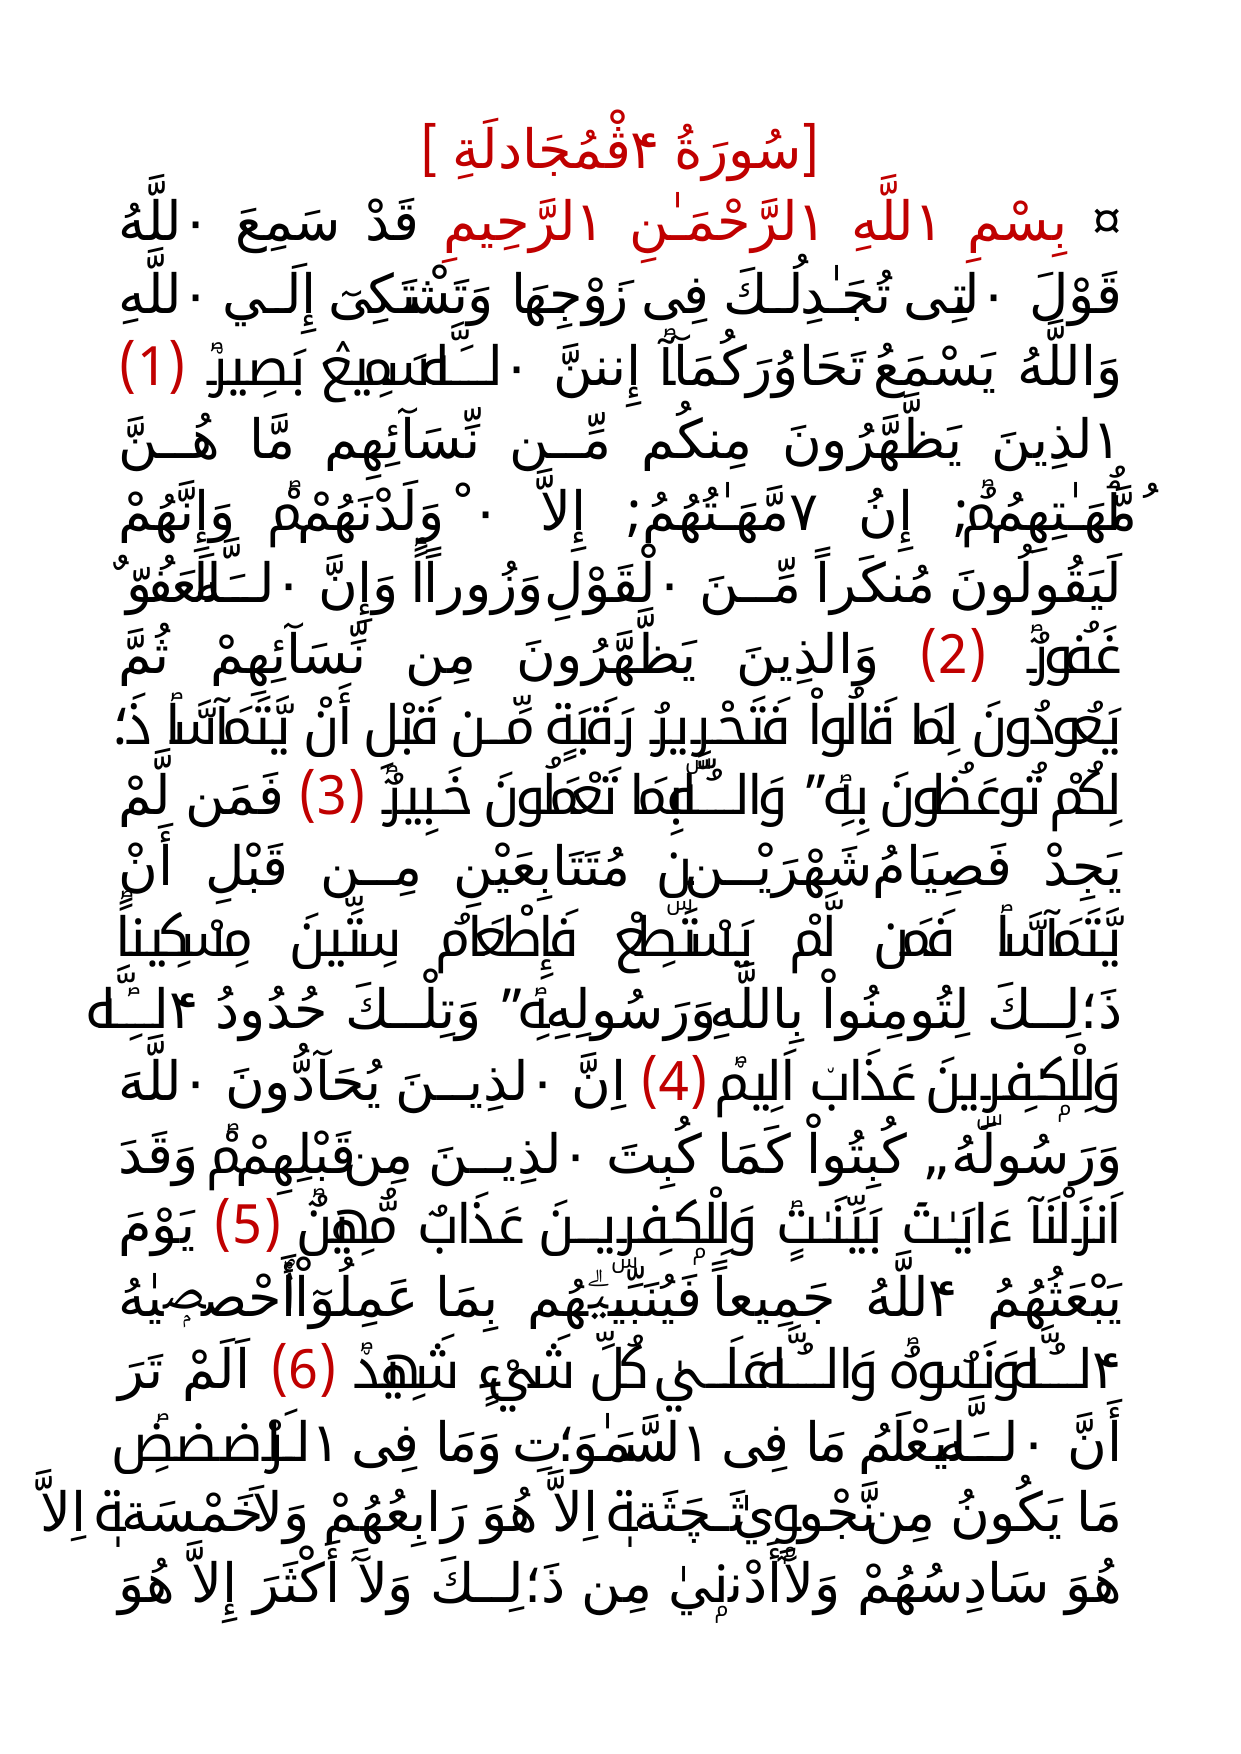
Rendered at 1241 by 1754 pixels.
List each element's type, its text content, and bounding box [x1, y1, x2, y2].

text ¤ بِسْمِ ۱للَّهِ ۱لرَّحْمَـٰنِ ۱لرَّحِيمِ قَدْ سَمِعَ ۰للَّهُ قَوْلَ ۰لتِى تُجَـٰدِلُــكَ فِى زَوْجِهَا وَتَشْتَكِىٓ إِلَــي ۰للَّهِ وَاللَّهُ يَسْمَعُ تَحَاوُرَكُمَآؐ إِنننَّ ۰للَّهَ سَمِيعٛ بَصِير٘ؐ (1) ۱لذِينَ يَظَّهَّرُونَ مِنكُم مِّــن نِّسَآئِهِم مَّا هُــنَّ ٱُمَّهَـٰتِهِمُؐ; إِنُ ۷مَّهَـٰتُهُمُ; إِلاَّ ۰ﹾ وَلَدْنَهُمْؐ وَإِنَّهُمْ لَيَقُولُونَ مُنكَراً مِّــنَ ۰لْقَوْلِ وَزُوراًؐ وَإِنَّ ۰للَّهَ لَعَفُوّﹲ غَفُورٌؐ (2) وَالذِينَ يَظَّهَّرُونَ مِن نِّسَآئِهِمْ ثُمَّ يَعُودُونَ لِمَا قَالُواْ فَتَحْرۣيرُ رَقَبَةٍ مِّــن قَبْلِ أَنْ يَّتَمَآسَّاؐ ذَ؛لِكُمْ تُوعَظُونَ بِهِؐ” وَاللَّهُ بِمَا تَعْمَلُونَ خَبِيرٌؐ (3) فَمَن لَّمْ يَجِدْ فَصِيَامُ شَهْرَيْــنۣ مُتَتَابِعَيْنِ مِــن قَبْلِ أَنْ يَّتَمَآسَّاؐ فَمَن لَّمْ يَسْتَطِعْ فَإِطْعَامُ سِتِّينَ مِسْكِيناًؐ ذَ؛لِــكَ لِتُومِنُواْ بِاللَّهِ وَرَسُولِهِؐ” وَتِلْــكَ حُدُودُ ۴للَّهِؐ وَلِلْكۭـٰفِـرۣينَ عَذَاب٘ اَلِيم٘ؐ (4) اِنَّ ۰لذِيــنَ يُحَآدُّونَ ۰للَّهَ وَرَسُولَهُ„ كُبِتُواْ كَمَا كُبِتَ ۰لذِيــنَ مِن قَبْلِهِمْؐ وَقَدَ اَنزَلْنَآ ءَايَـٰتٙ بَيِّنَـٰتٍؐ وَلِلْكۭـٰفِـرۣيــنَ عَذَابٌ مُّهِينٌؐ (5) يَوْمَ يَبْعَثُهُمُ ۴للَّهُ جَمِيعاً فَيُنَبِّيؖهُم بِمَا عَمِلُوٓاْؐ أَحْصۭيٰهُ ۴للَّهُ وَنَسُوهُؐ وَاللَّهُ عَلَــيٰ كُلِّ شَيْءٍ شَهِيد٘ؐ (6) اَلَمْ تَرَ أَنَّ ۰للَّهَ يَعْلَمُ مَا فِى ۱لسَّمَـٰوَ؛تِ وَمَا فِى ۱لاَرْضضضِؐ مَا يَكُونُ مِن نَّجْوۭيٰ ثَـچَثَةٖ اِلاَّ هُوَ رَابِعُهُمْ وَلاَ خَمْسَةٖ اِلاَّ هُوَ سَادِسُهُمْ وَلآَ أَدْنۭيٰ مِن ذَ؛لِــكَ وَلآَ أَكْثَرَ إِلاَّ هُوَ مَعَهُمُ; أَيْــنَ مَا كَانُواْؐ ثُمَّ يُنَبِّيؖهُم بِمَا عَمِلُواْ يَوْمَ ۰لْقِيَـٰمَةِؐ إِنَّ ۰للَّهَ بِكُــلّۣ شَيْءٖ عَلِيم٘ؐ (7) ® اَلَمْ تَرَ إِلَــي ۰لذِينَ نُهُواْ عَـنِ ۱ڤنَّجْوۭيٰ ثُمَّ يَعُودُونَ لِمَا نُهُواْ عَنْهُ وَيَتَنَـٰجَوْنَ بِالِاثْمِ وَالْعُدْوَ؛نِ وَمَعْصِيَتِ ۱لرَّسُولِؐ وَإِذَا جَآءُوكككَ حَيَّوْكككَ بِمَا لَمْ يُحَيِّــكَ بِهِ ۱للَّهُ وَيَقُولُونَ فِىٓ أَنفُسِهِمْ لَوْلاَ يُعَذِّبُنَا ۰للَّهُ بِمَا نَقُولُؐ حَسْبُهُمْ جَهَنَّمُؐ يَصْلَوْنَهَاؐ فَبِيــسَ ۰لْمَصِيرُؐ (8) يَـٰٓأَيُّهَا ۰لذِيــنَ ءَامَنُوٓاْ إِذَا تَنَـٰجَيْتُمْ فَلاَ تَتَنَـٰجَوْاْ بِالِاثْمِ وَالْعُدْوَ؛نِ وَمَعْصِيَتِ ۱لرَّسُولِؐ وَتَنَـٰجَوْاْ بِالْبِرّۣ وَالتَّقْوۭيٰؐ وَاتَّقُواْ ۴للَّهَ ۰ﻟـذِىٓ إِلَيْهِ تُحْشَرُونَؐ (9) إِنَّمَا ۰لنَّجْوۭيٰ مِــنَ ۰لشَّيْطَـٰنِ ڤِيُحْزۣنَ ۰لذِيــنَ ءَامَنُواْ وَلَيْسَ بِضَآرّۣهِمْ شَيْـٔاٗ اِلاَّ بِإِذْنِ ۱للَّهِؐ وَعَلَــي ۰للَّهِ فَلْيَتَوَكَّـلِ ۱لْمُومِنُونَؐ (10) يَـٰٓأَيُّهَا ۰لذِيــنَ ءَامَنُوٓاْ إِذَا قِيــلَ لَكُمْ تَفَسَّحُواْ فِى ۱ڤْمَجْلِـسِ فَافْسَحُواْ يَفْسَحِ ۱للَّهُ لَكُمْؐ وَإِذَا قِيــلَ ۸نشُزُواْ فَانشُزُواْ يَرْفَــعِ ۱للَّهُ ۴لذِيــنَ ءَامَنُواْ مِنكُمْ وَالذِينَ ٱُوتُواْ ۴لْعِلْمَ دَرَجَـٰتٍؐ وَاللَّهُ بِمَا تَعْمَلُونَ خَبِيرٌؐ (11) يَـٰٓأَيُّهَا ۰لذِيــنَ ءَامَنُوٓاْ إِذَا نَـٰجَيْتُمُ ۴لرَّسُولَ فَقَدِّمُواْ بَيْنَ ¢ نَجْوۭيٰكُمْ صَدَقَةًؐ ذَ؛لِــكَ خَيْرٌ لَّكُمْ وَأَطْهَرُؐ فَإِن لَّمْ تَجِدُواْ فَإِنَّ ۰للَّهَ غَفُورٌ رَّحِيم٘ؐ (12) —آشْفَقْتُمُ; أَن تُقَدِّمُواْ بَيْنَ ¢ نَجْوۭيٰكُمْ صَدَقَـٰتٍؐ فَإِذْ لَمْ تَفْعَلُواْ وَتَابَ ۰للَّهُ عَلَيْكُمْ فَأَقِيمُواْ ۴لصَّلَوٰةَ وَءَاتُواْ ۴لزَّكَوٰةَؐ وَأَطِيعُواْ ۴للَّهَ وَرَسُولَهُؐ, وَاللَّهُ خَبِيرٛ بِمَا تَعْمَلُونَؐ (13) © أَلَمْ تَرَ إِلَي ۰لذِينَ تَوَلَّوْاْ قَوْماٗ غَضِبَ ۰للَّهُ عَلَيْهِم مَّا هُم مِّنكُمْ وَلاَ مِنْهُمْ وَيَحْلِفُونَ عَلَــي ۰لْكَذِبِ وَهُمْ يَعْلَمُونَؐ (14) أَعَدَّ ۰للَّهُ لَهُمْ عَذَاباً شَدِيداٗؐ اِنَّهُمْ سَآءَ مَا كَانُواْ يَعْمَلُونَؐ (15) "تَّخَذُوٓاْ أَيْمَـٰنَهُمْ جُنَّةً فَصَدُّواْ عَــن سَبِيـلِ ۱للَّهِ فَلَهُمْ عَذَابٌ مُّهِينٌؐ (16) لَّــن تُغْنِــيَ عَنْهُمُ; أَمْوَ؛لُهُمْ وَلآَ أَوْچَدُهُم مِّــنَ ۰للَّهِ شَيْـٔاٗؐ ۷وْلَئِكَ أَصْحَـٰبُ ۴لنّۭارۣ هُمْ فِيهَا خَـٰلِدُونَؐ (17) يَوْمَ يَبْعَثُهُمُ ۴للَّهُ جَمِيعاً فَيَحْلِفُونَ لَهُ„ كَمَا يَحْلِفُونَ لَكُمْ وَيَحْسِبُونَ أَنَّهُمْ عَلَيٰ شَيْءٖؐ اَلآَ إِنَّهُمْ هُمُ ۴لْكَـٰذِبُونَؐ (18) "سْتَحْوَذَ عَلَيْهِمُ ۴لشَّيْطَـٰنُ فَأَنسۭيٰهُمْ ذِكْرَ ۰للَّهِؐ ٱُوْلَئِكَ حِزْبُ ۴لشَّيْطَـٰــنۣؐ أَلآَ إِنَّ حِزْبَ ۰لشَّيْطَـٰنِ هُمُ ۴لْخَـٰسِرُونَؐ (19) إِنَّ ۰لذِيــنَ يُحَآدُّونَ ۰للَّهَ وَرَسُولَهُ; ٱُوْلَئِكَ فِى ۱لاَذَلِّيــنَؐ كَتَبَ ۰للَّهُ لَأَغْلِبَــنَّ أَنَا وَرُسُلِيَؐ إِنَّ ۰للَّهَ قَوۣيّﹲ عَزۣيزٌؐ (20) لاَّ تَجِدُ قَوْماً يُومِنُونَ بِاللَّهِ وَالْيَوْمِ ۱لاَخِرۣ يُوَآدُّونَ مَــنْ حَآدَّ ۰للَّهَ وَرَسُولَهُ„ وَلَوْ كَانُوٓاْ ءَابَآءَهُمُ; أَوَ اَبْنَآءَهُمُ; أَوۣ اِخْوَ؛نَهُمُ; أَوْ عَشِيرَتَهُمُؐ; ٱُوْلَئِكَ كَتَبَ فِى قُلُوبِهِمُ ۴لِايمَـٰنَ وَأَيَّدَهُم بِرُوحٍ مِّنْهُ وَيُدْخِلُهُمْ جَنَّـٰتٍ تَجْرۣى مِــن تَحْتِهَا ۰لاَنْهَـٰرُ خَـٰلِدِينَ فِيهَاؐ رَضِــيَ ۰للَّهُ عَنْهُمْ وَرَضُواْ عَنْهُؐ ٱُوْلَئِكَ حِزْبُ ۴للَّهِؐ أَلآَ إِنَّ حِزْبَ ۰للَّهِ هُمُ ۴ڤْمُفْڤِحُونَ (21) [118, 191, 1122, 1624]
subtitle [سُورَةُ ۴ڤْمُجَادلَةِ ] [118, 118, 1122, 191]
